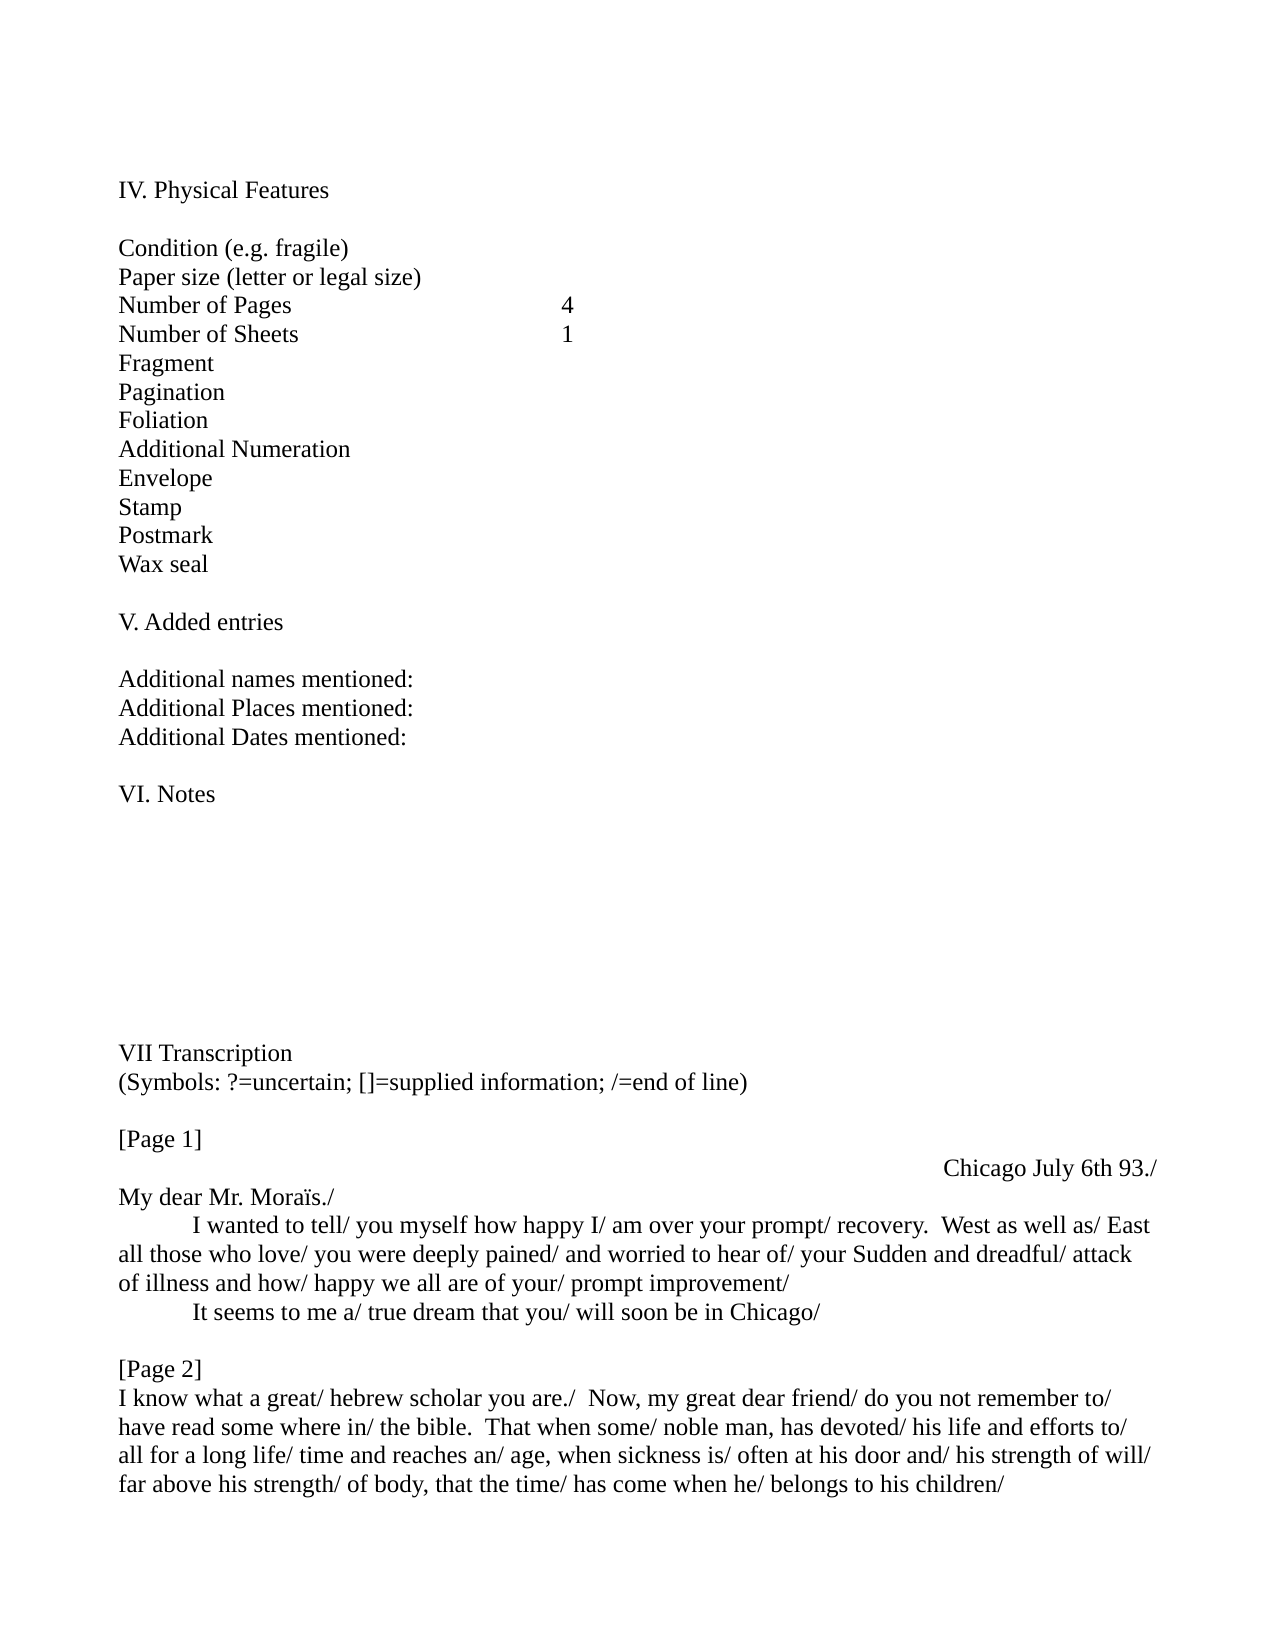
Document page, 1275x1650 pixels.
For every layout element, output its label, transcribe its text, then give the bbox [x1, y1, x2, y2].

text Pagination [118, 377, 1157, 406]
text IV. Physical Features [118, 176, 1157, 204]
text Fragment [118, 348, 1157, 377]
text My dear Mr. Moraïs./ [118, 1182, 1157, 1211]
text Paper size (letter or legal size) [118, 262, 1157, 291]
text Postma rk [118, 521, 1157, 549]
text Additional Places mentioned: [118, 693, 1157, 722]
text I know what a great/ hebrew scholar you are./ Now, my great dear friend/ do you not remember to/ have read some where in/ the bible. That when some/ noble man, has devoted/ his life and efforts to/ all for a long life/ time and reaches an/ age, when sickness is/ often at his door and/ his strength of will/ far above his strength/ of body, that the time/ has come when he/ belongs to his children/ [118, 1383, 1157, 1498]
text Number of Pages 4 [118, 291, 1157, 319]
text Foliation [118, 406, 1157, 434]
text Additional names mentioned: [118, 664, 1157, 693]
text I wanted to tell/ you myself how happy I/ am over your prompt/ recovery. West as well as/ East all those who love/ you were deeply pained/ and worried to hear of/ your Sudden and dreadful/ attack of illness and how/ happy we all are of your/ prompt improvement/ [118, 1211, 1157, 1297]
text VII Transcription [118, 1038, 1157, 1067]
text Stamp [118, 492, 1157, 521]
text Condition (e.g. fragile) [118, 233, 1157, 262]
text Envelope [118, 463, 1157, 492]
text Chicago July 6th 93./ [118, 1153, 1157, 1182]
text It seems to me a/ true dream that you/ will soon be in Chicago/ [118, 1297, 1157, 1326]
text Additional Dates mentioned: [118, 722, 1157, 751]
text Additional Numeration [118, 434, 1157, 463]
text V. Added entries [118, 607, 1157, 636]
text [Page 2] [118, 1354, 1157, 1383]
text Number of Sheets 1 [118, 319, 1157, 348]
text (Symbols: ?=uncertain; []=supplied information; /=end of line) [118, 1067, 1157, 1096]
text [Page 1] [118, 1124, 1157, 1153]
text VI. Notes [118, 779, 1157, 808]
text Wax seal [118, 549, 1157, 578]
